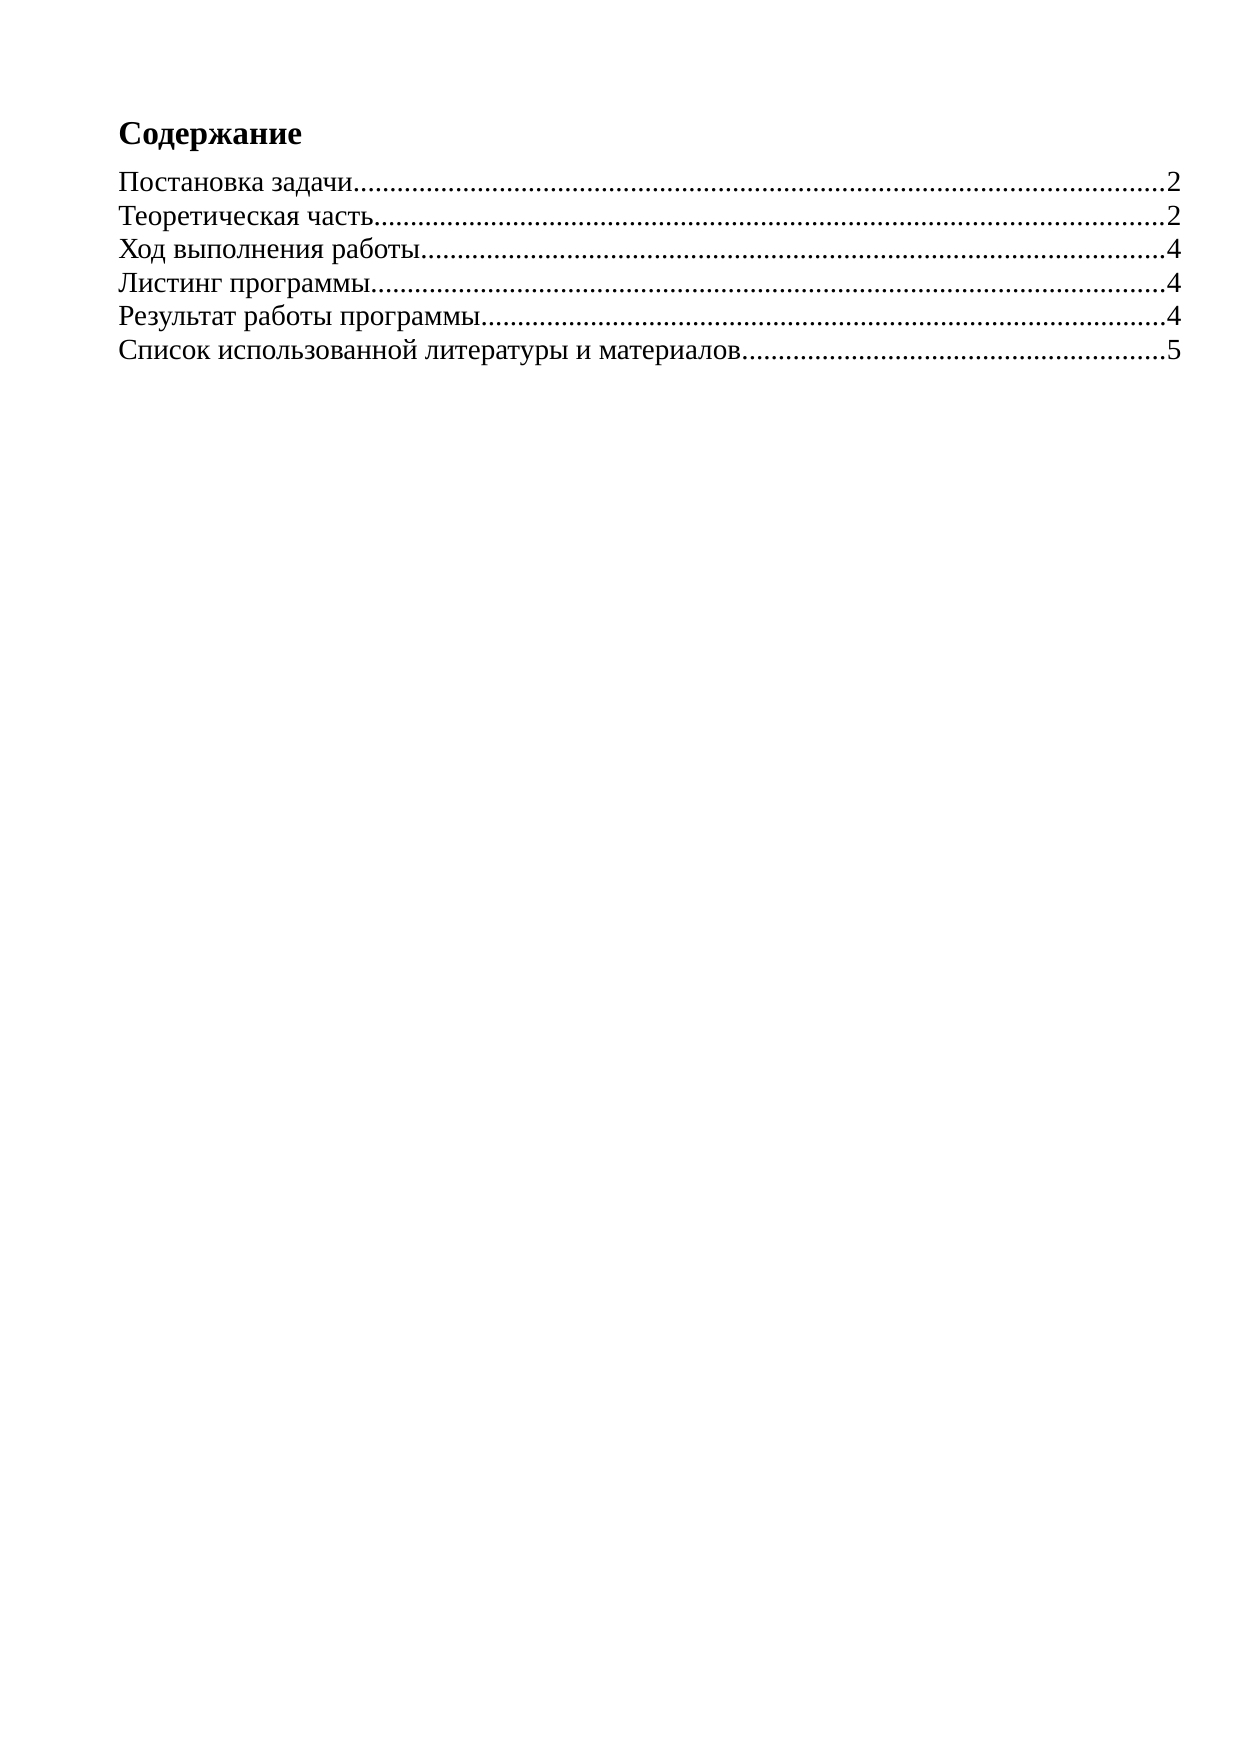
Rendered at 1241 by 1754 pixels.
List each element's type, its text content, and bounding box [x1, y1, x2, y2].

text Список использованной литературы и материалов 5 [118, 332, 1181, 366]
text Теоретическая часть 2 [118, 198, 1181, 231]
text Постановка задачи 2 [118, 164, 1181, 198]
text Ход выполнения работы 4 [118, 231, 1181, 265]
text Результат работы программы 4 [118, 298, 1181, 332]
text Листинг программы 4 [118, 265, 1181, 298]
subtitle Содержание [118, 113, 1181, 152]
